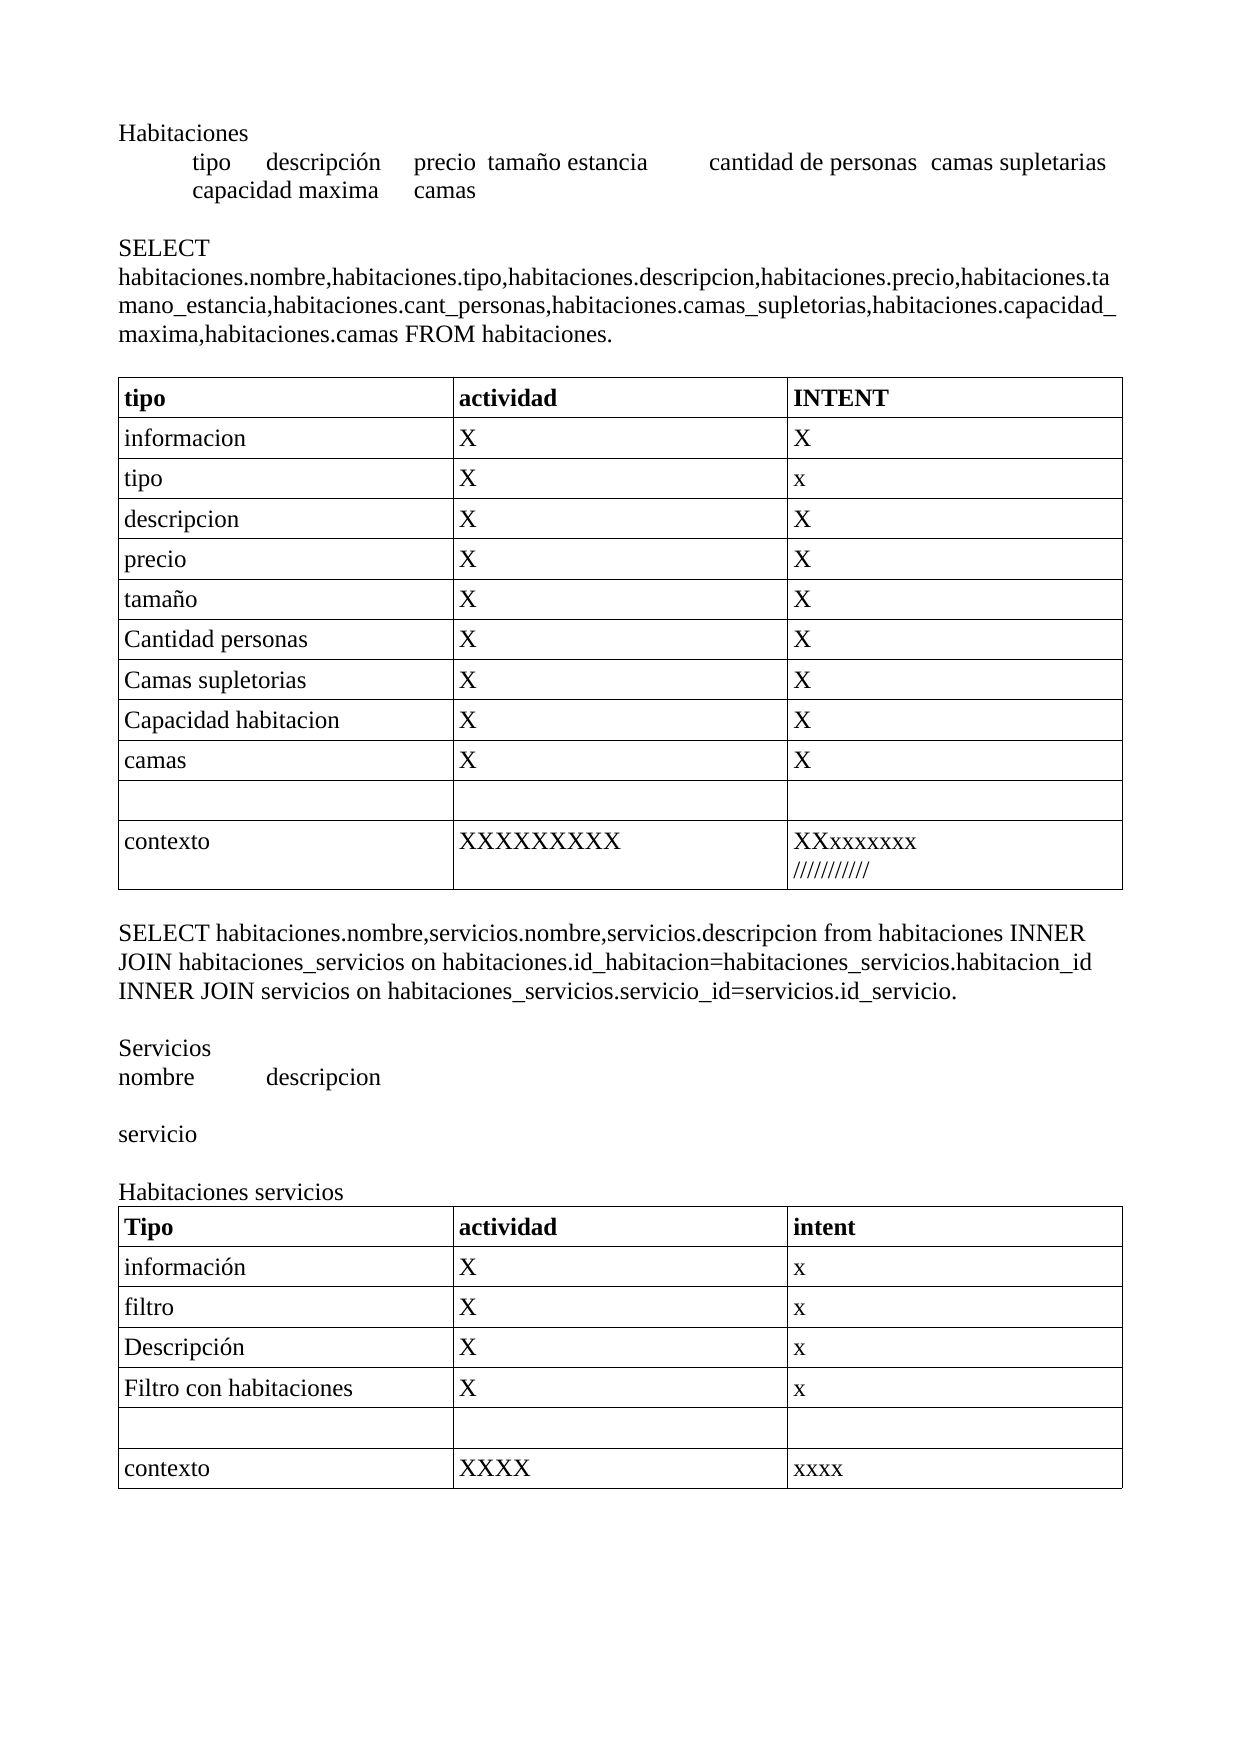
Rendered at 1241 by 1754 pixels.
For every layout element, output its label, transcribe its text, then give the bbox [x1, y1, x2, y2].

table_header Tipo [119, 1207, 453, 1246]
table_cell X [454, 459, 787, 498]
table_cell x [788, 1368, 1122, 1407]
table_cell X [788, 741, 1122, 780]
table_cell X [788, 620, 1122, 659]
table_header intent [788, 1207, 1122, 1246]
text Servicios [118, 1033, 1122, 1062]
table_cell X [454, 580, 787, 619]
table_cell X [454, 539, 787, 578]
table_cell contexto [119, 1449, 453, 1488]
table_cell [119, 781, 453, 820]
table_cell tipo [119, 459, 453, 498]
table_cell X [454, 660, 787, 699]
table_cell [454, 781, 787, 820]
table_cell Cantidad personas [119, 620, 453, 659]
table_header tipo [119, 378, 453, 417]
table_cell informacion [119, 418, 453, 457]
table_cell X [454, 499, 787, 538]
table_cell x [788, 1328, 1122, 1367]
table_cell contexto [119, 821, 453, 889]
table_cell X [454, 1247, 787, 1286]
table_cell x [788, 1287, 1122, 1327]
text servicio [118, 1119, 1122, 1148]
text Habitaciones [118, 118, 1122, 147]
table_cell XXXX [454, 1449, 787, 1488]
table_cell tamaño [119, 580, 453, 619]
table_cell xxxx [788, 1449, 1122, 1488]
table_cell x [788, 459, 1122, 498]
table_header actividad [454, 378, 787, 417]
table_cell Filtro con habitaciones [119, 1368, 453, 1407]
table_cell X [788, 499, 1122, 538]
table_cell X [788, 580, 1122, 619]
table_cell X [454, 741, 787, 780]
table_cell [119, 1408, 453, 1448]
table_cell X [788, 700, 1122, 740]
table_cell camas [119, 741, 453, 780]
table_cell X [454, 700, 787, 740]
table_header INTENT [788, 378, 1122, 417]
table_cell XXXXXXXXX [454, 821, 787, 889]
table_cell información [119, 1247, 453, 1286]
table_cell Descripción [119, 1328, 453, 1367]
table_cell X [454, 620, 787, 659]
table_cell [788, 1408, 1122, 1448]
table_cell X [454, 1368, 787, 1407]
table_cell X [454, 418, 787, 457]
text tipo descripción precio tamaño estancia cantidad de personas camas supletarias capacidad maxima camas [118, 147, 1122, 204]
table_cell Capacidad habitacion [119, 700, 453, 740]
text SELECT habitaciones.nombre,servicios.nombre,servicios.descripcion from habitaciones INNER JOIN habitaciones_servicios on habitaciones.id_habitacion=habitaciones_servicios.habitacion_id INNER JOIN servicios on habitaciones_servicios.servicio_id=servicios.id_servicio. [118, 918, 1122, 1004]
text nombre descripcion [118, 1062, 1122, 1091]
table_header actividad [454, 1207, 787, 1246]
table_cell X [454, 1287, 787, 1327]
table_cell filtro [119, 1287, 453, 1327]
table_cell descripcion [119, 499, 453, 538]
table_cell [788, 781, 1122, 820]
table_cell precio [119, 539, 453, 578]
table_cell X [788, 418, 1122, 457]
table_cell Camas supletorias [119, 660, 453, 699]
text Habitaciones servicios [118, 1177, 1122, 1206]
table_cell [454, 1408, 787, 1448]
table_cell x [788, 1247, 1122, 1286]
table_cell XXxxxxxxx /////////// [788, 821, 1122, 889]
table_cell X [788, 660, 1122, 699]
text SELECT habitaciones.nombre,habitaciones.tipo,habitaciones.descripcion,habitaciones.precio,habitaciones.tamano_estancia,habitaciones.cant_personas,habitaciones.camas_supletorias,habitaciones.capacidad_maxima,habitaciones.camas FROM habitaciones. [118, 233, 1122, 348]
table_cell X [454, 1328, 787, 1367]
table_cell X [788, 539, 1122, 578]
